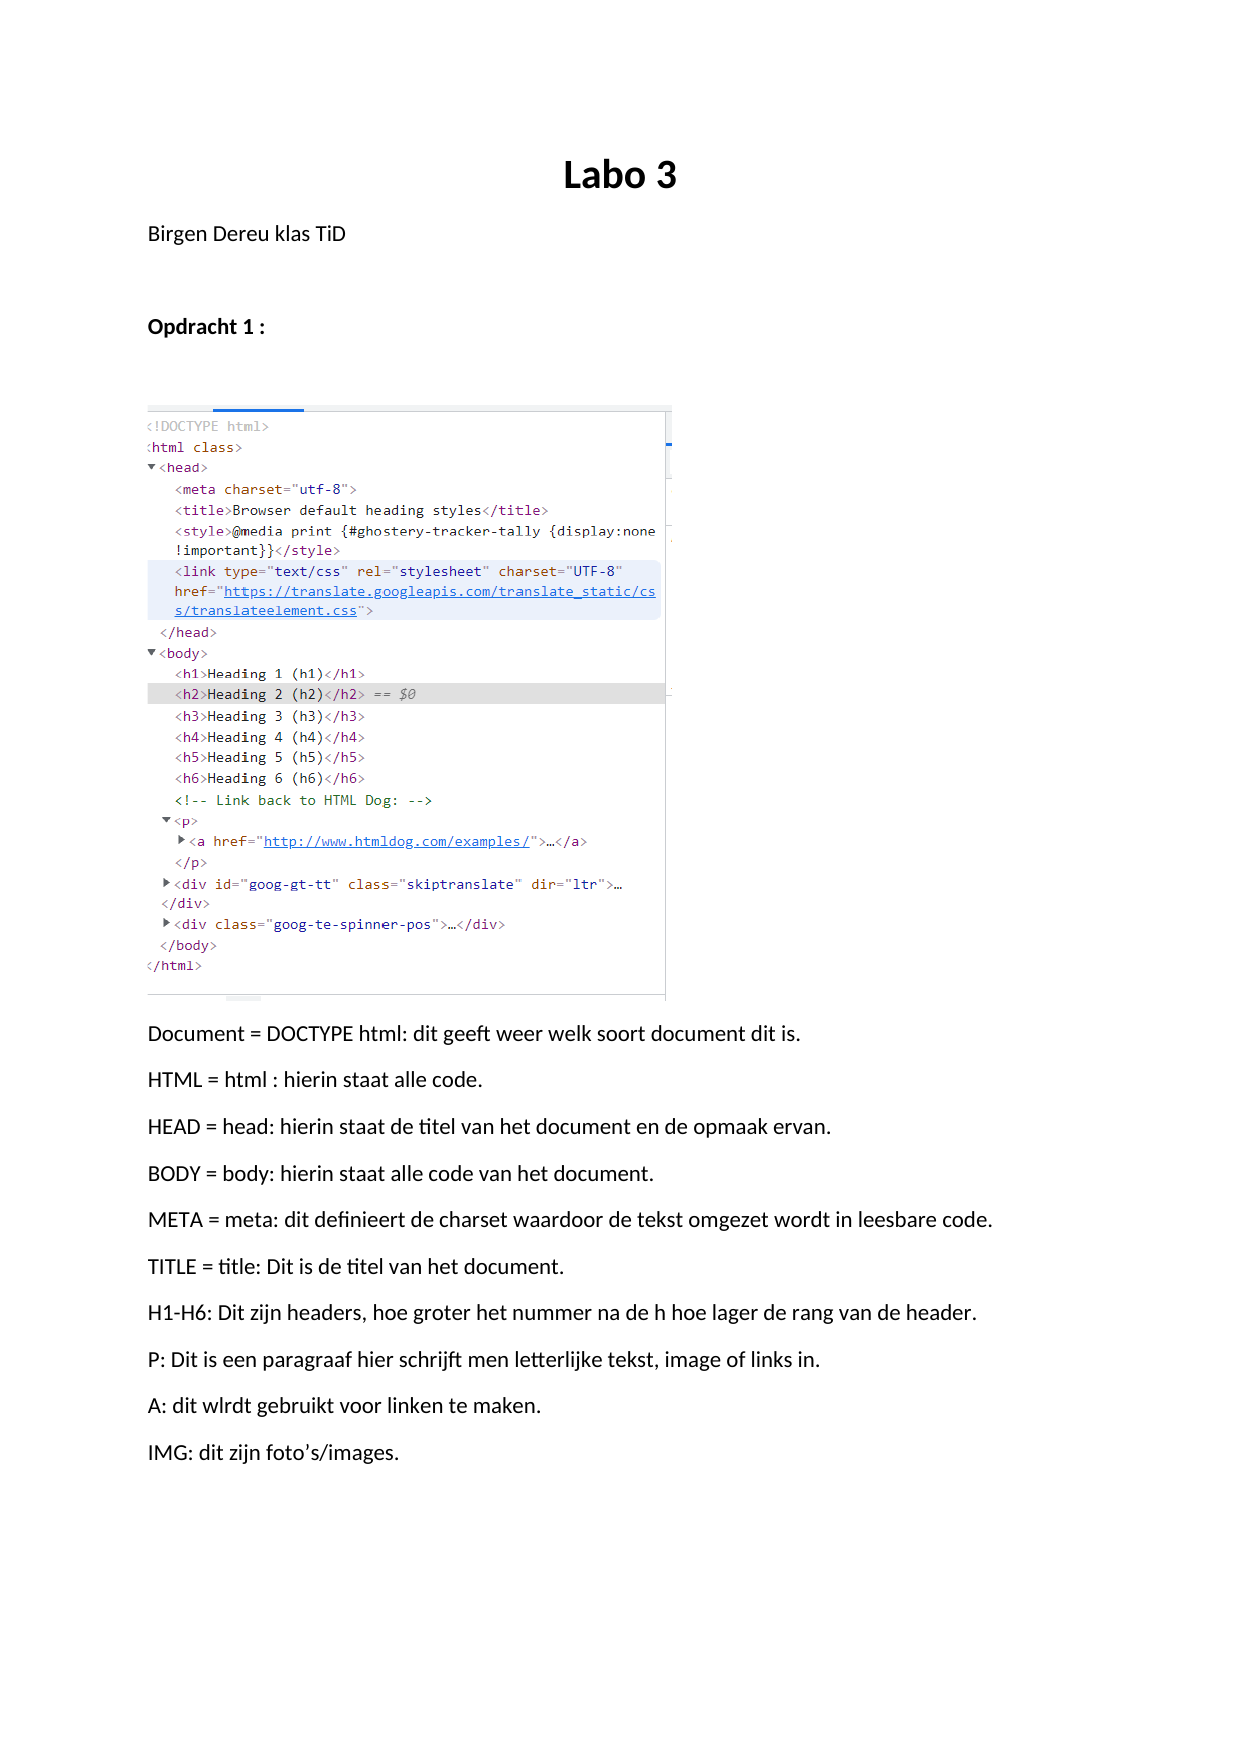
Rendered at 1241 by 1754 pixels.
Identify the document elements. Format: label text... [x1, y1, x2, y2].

text Opdracht 1 : [148, 312, 1093, 340]
text Labo 3 [148, 148, 1093, 198]
text Document = DOCTYPE html: dit geeft weer welk soort document dit is. [148, 1019, 1093, 1047]
text TITLE = title: Dit is de titel van het document. [148, 1252, 1093, 1280]
text HEAD = head: hierin staat de titel van het document en de opmaak ervan. [148, 1112, 1093, 1140]
text BODY = body: hierin staat alle code van het document. [148, 1159, 1093, 1187]
text IMG: dit zijn foto’s/images. [148, 1438, 1093, 1466]
text META = meta: dit definieert de charset waardoor de tekst omgezet wordt in leesbare code. [148, 1205, 1093, 1233]
text A: dit wlrdt gebruikt voor linken te maken. [148, 1391, 1093, 1419]
text Birgen Dereu klas TiD [148, 219, 1093, 247]
text HTML = html : hierin staat alle code. [148, 1066, 1093, 1093]
text P: Dit is een paragraaf hier schrijft men letterlijke tekst, image of links in. [148, 1345, 1093, 1373]
text H1-H6: Dit zijn headers, hoe groter het nummer na de h hoe lager de rang van de header. [148, 1298, 1093, 1326]
